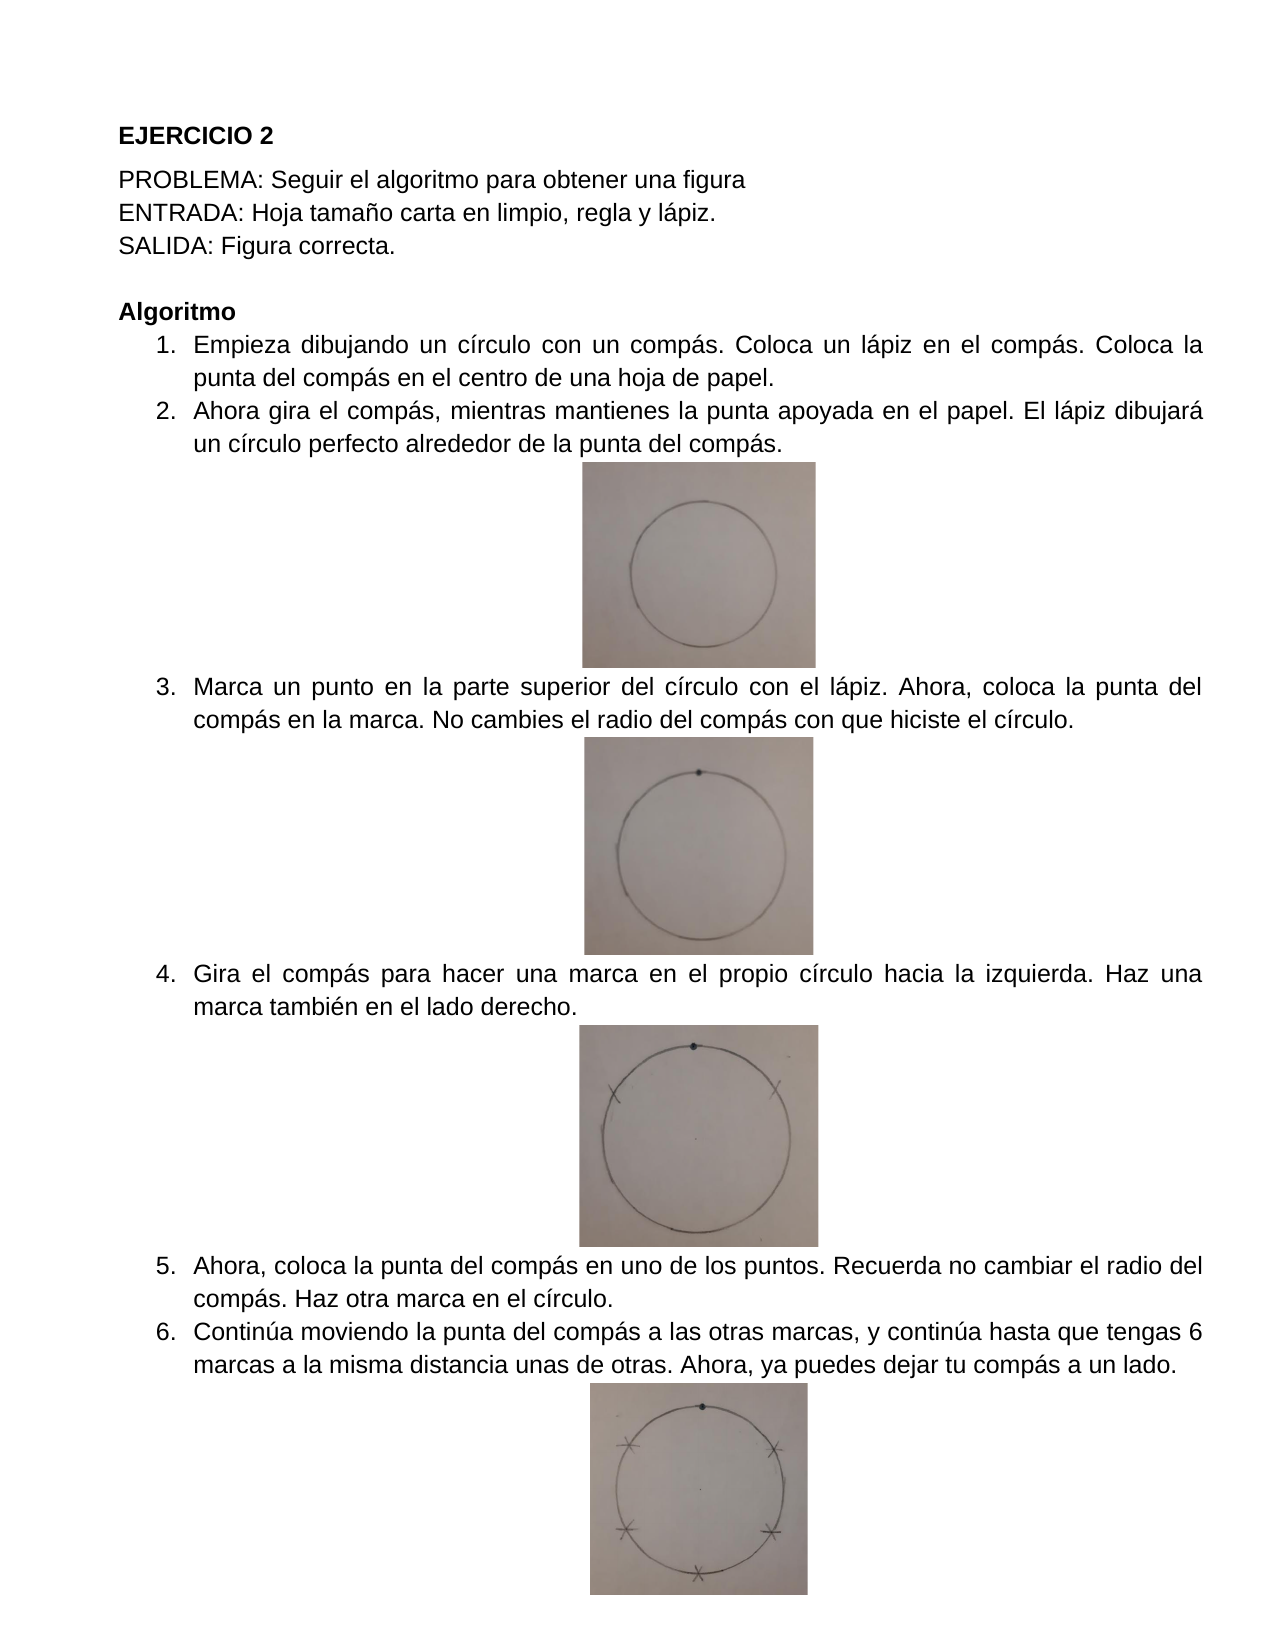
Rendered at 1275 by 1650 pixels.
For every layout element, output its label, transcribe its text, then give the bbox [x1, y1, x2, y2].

list Marca un punto en la parte superior del círculo con el lápiz. Ahora, coloca la punta del compás en la marca. No cambies el radio del compás con que hiciste el círculo. [156, 672, 1205, 733]
text ENTRADA: Hoja tamaño carta en limpio, regla y lápiz. [118, 198, 1205, 227]
text EJERCICIO 2 [118, 121, 1205, 150]
list Ahora, coloca la punta del compás en uno de los puntos. Recuerda no cambiar el radio del compás. Haz otra marca en el círculo. [156, 1251, 1205, 1313]
text SALIDA: Figura correcta. [118, 231, 1205, 260]
list Continúa moviendo la punta del compás a las otras marcas, y continúa hasta que tengas 6 marcas a la misma distancia unas de otras. Ahora, ya puedes dejar tu compás a un lado. [156, 1317, 1205, 1379]
list Empieza dibujando un círculo con un compás. Coloca un lápiz en el compás. Coloca la punta del compás en el centro de una hoja de papel. [156, 330, 1205, 392]
list Gira el compás para hacer una marca en el propio círculo hacia la izquierda. Haz una marca también en el lado derecho. [156, 959, 1205, 1021]
text Algoritmo [118, 297, 1205, 326]
text PROBLEMA: Seguir el algoritmo para obtener una figura [118, 165, 1205, 194]
list Ahora gira el compás, mientras mantienes la punta apoyada en el papel. El lápiz dibujará un círculo perfecto alrededor de la punta del compás. [156, 396, 1205, 458]
